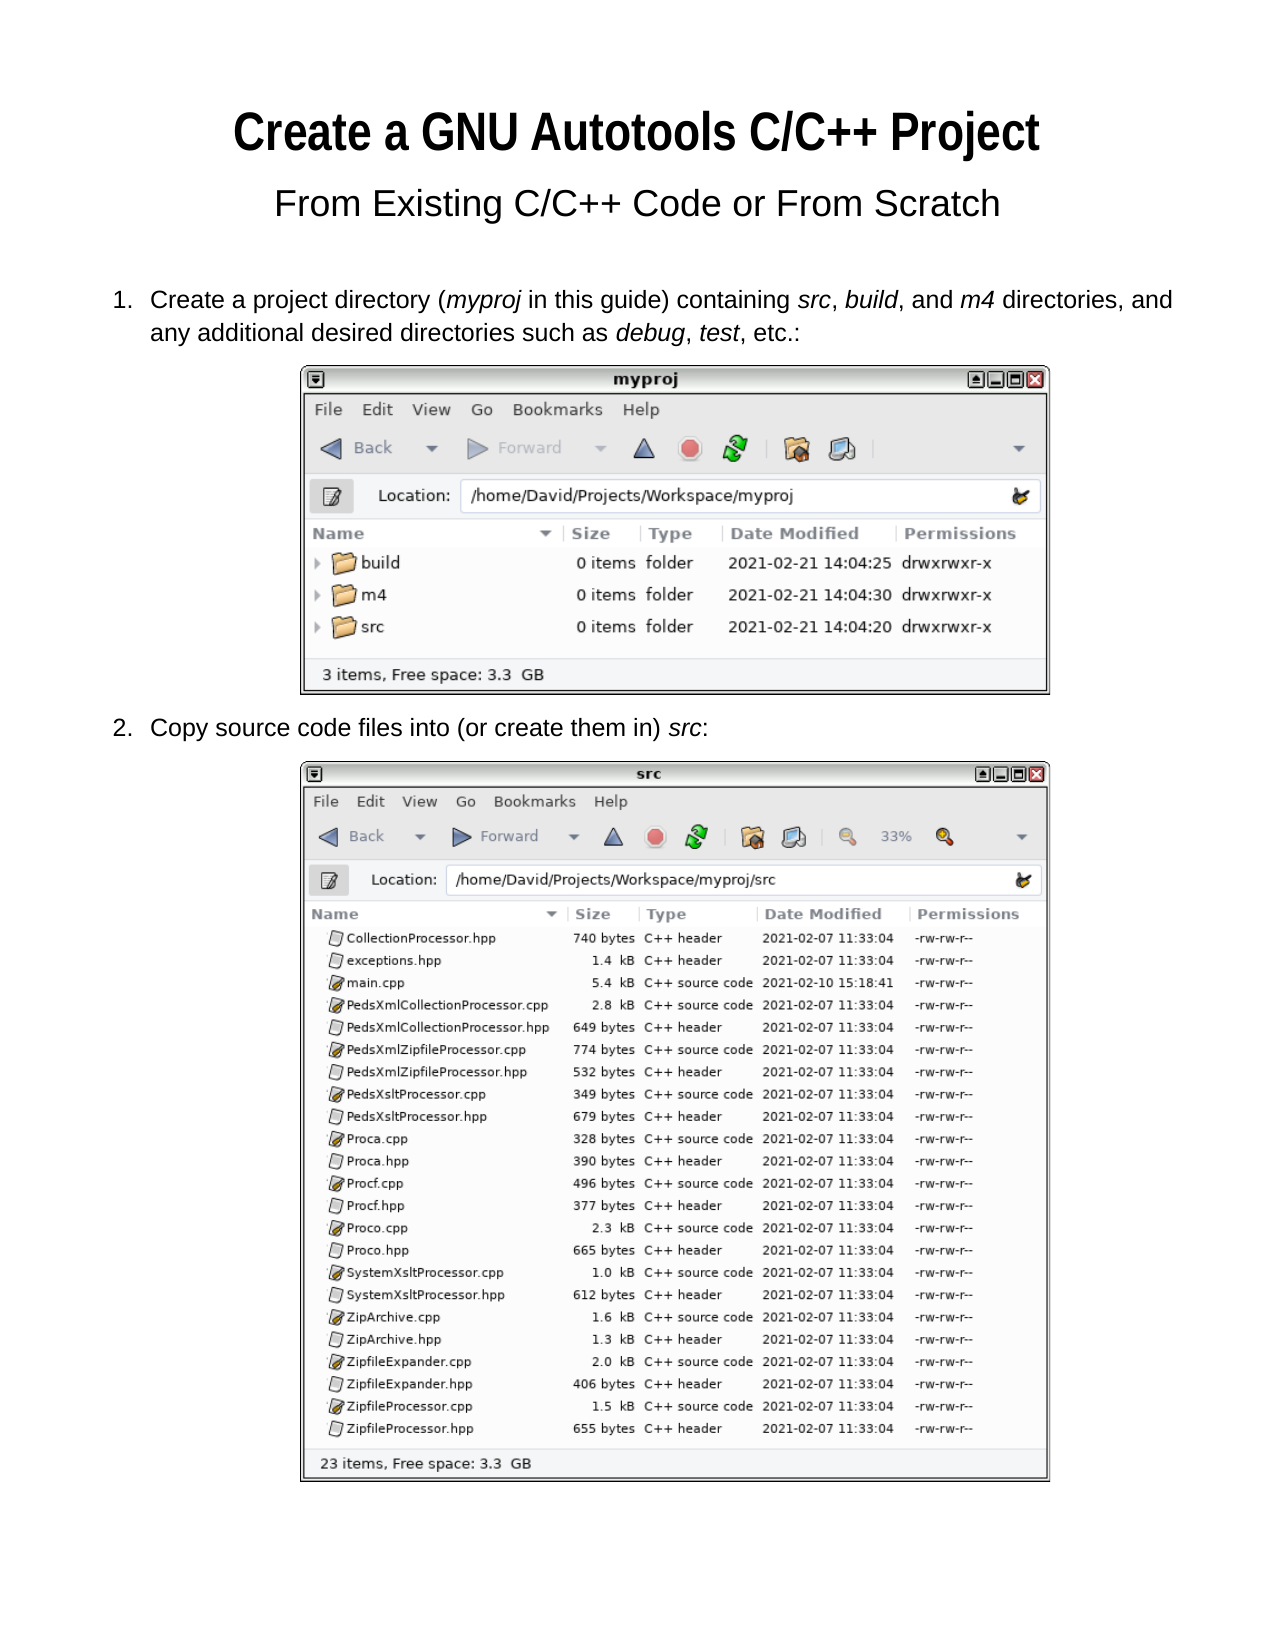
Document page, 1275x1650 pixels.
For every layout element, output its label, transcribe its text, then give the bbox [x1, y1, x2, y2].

title Create a GNU Autotools C/C++ Project [75, 100, 1200, 162]
picture [300, 365, 1050, 695]
list Copy source code files into (or create them in) src: [112, 713, 1200, 742]
picture [300, 761, 1050, 1482]
list Create a project directory (myproj in this guide) containing src, build, and m4 directories, and any additional desired directories such as debug, test, etc.: [112, 284, 1200, 346]
subtitle From Existing C/C++ Code or From Scratch [75, 181, 1200, 224]
